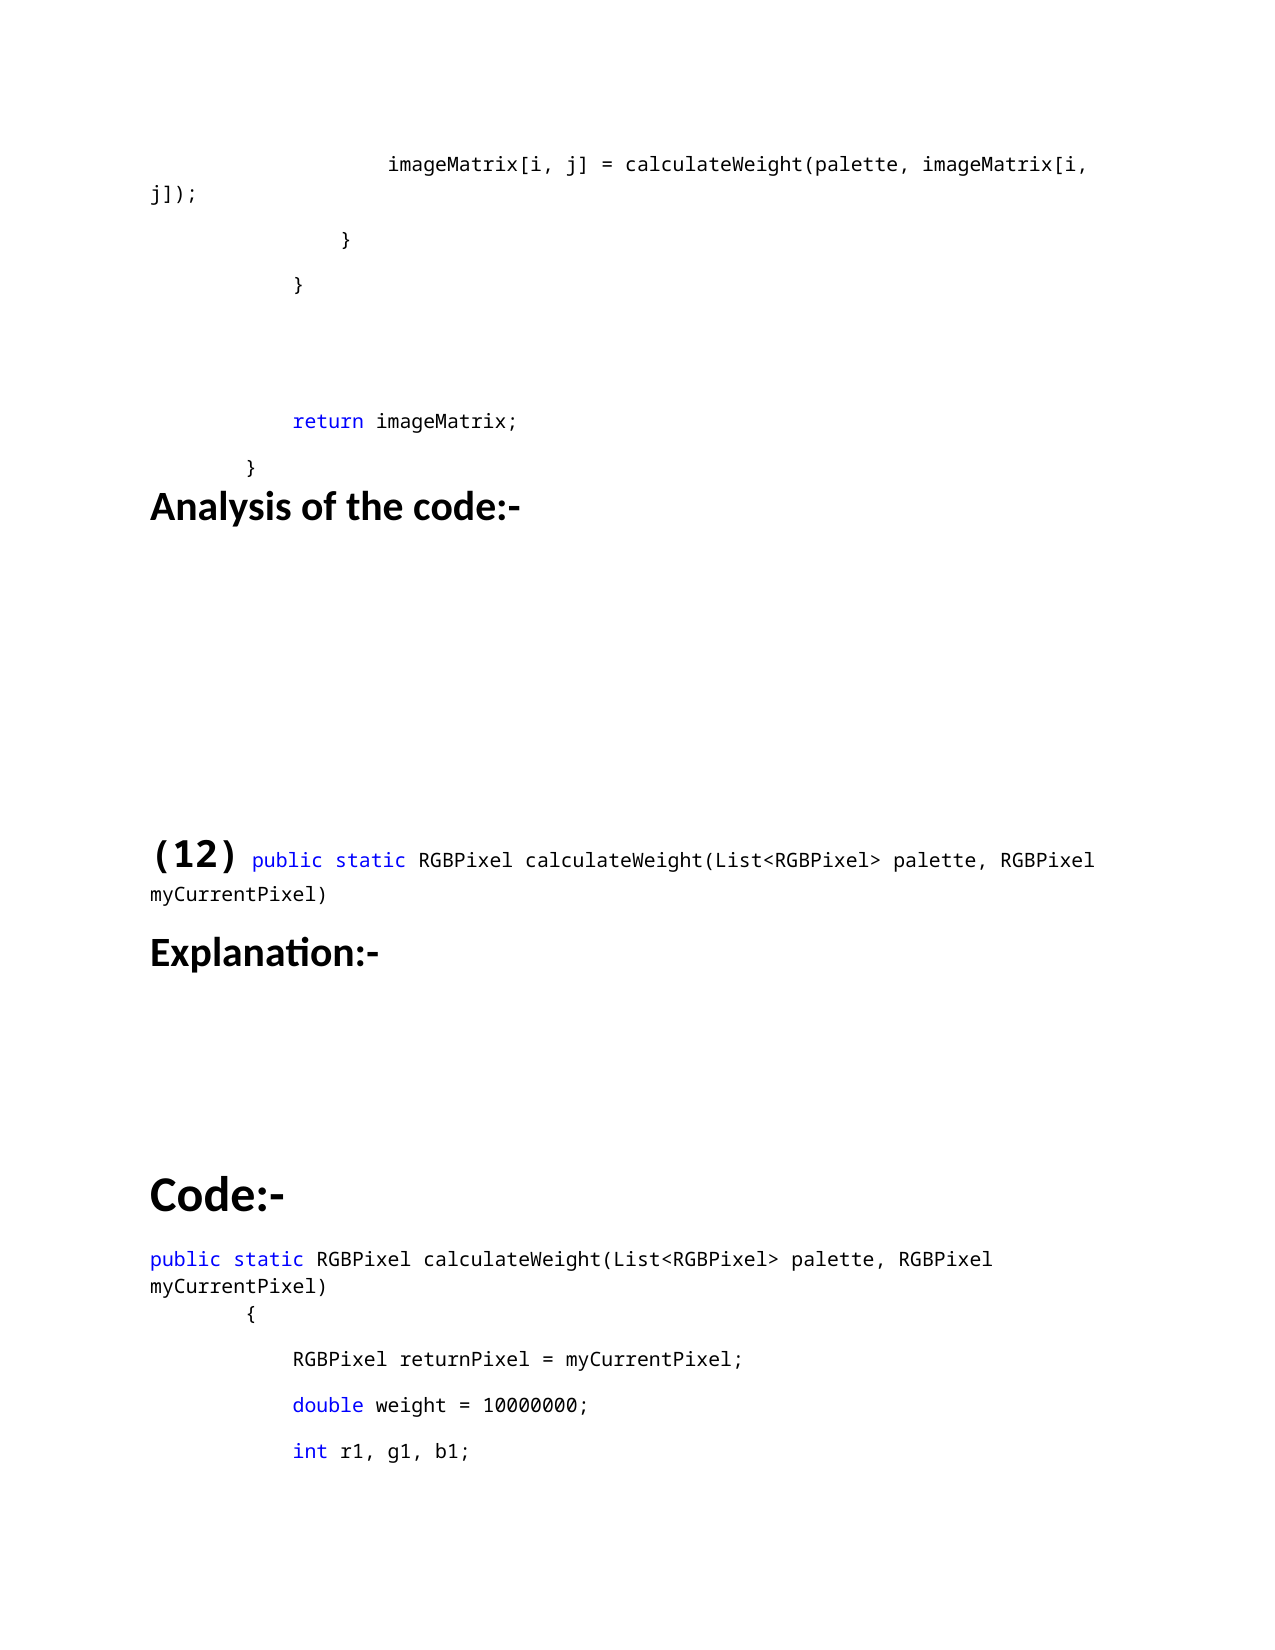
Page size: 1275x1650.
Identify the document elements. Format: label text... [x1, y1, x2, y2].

text double weight = 10000000; [150, 1391, 1125, 1418]
text { [150, 1300, 1125, 1327]
text Analysis of the code:- [150, 480, 1125, 531]
text return imageMatrix; [150, 408, 1125, 435]
text (12) public static RGBPixel calculateWeight(List<RGBPixel> palette, RGBPixel myCurrentPixel) [150, 827, 1125, 908]
text RGBPixel returnPixel = myCurrentPixel; [150, 1345, 1125, 1372]
text Code:- [150, 1163, 1125, 1224]
text imageMatrix[i, j] = calculateWeight(palette, imageMatrix[i, j]); [150, 150, 1125, 206]
text } [150, 271, 1125, 297]
text } [150, 225, 1125, 252]
text Explanation:- [150, 926, 1125, 977]
text int r1, g1, b1; [150, 1437, 1125, 1464]
text public static RGBPixel calculateWeight(List<RGBPixel> palette, RGBPixel myCurrentPixel) [150, 1246, 1125, 1300]
text } [150, 453, 1125, 480]
